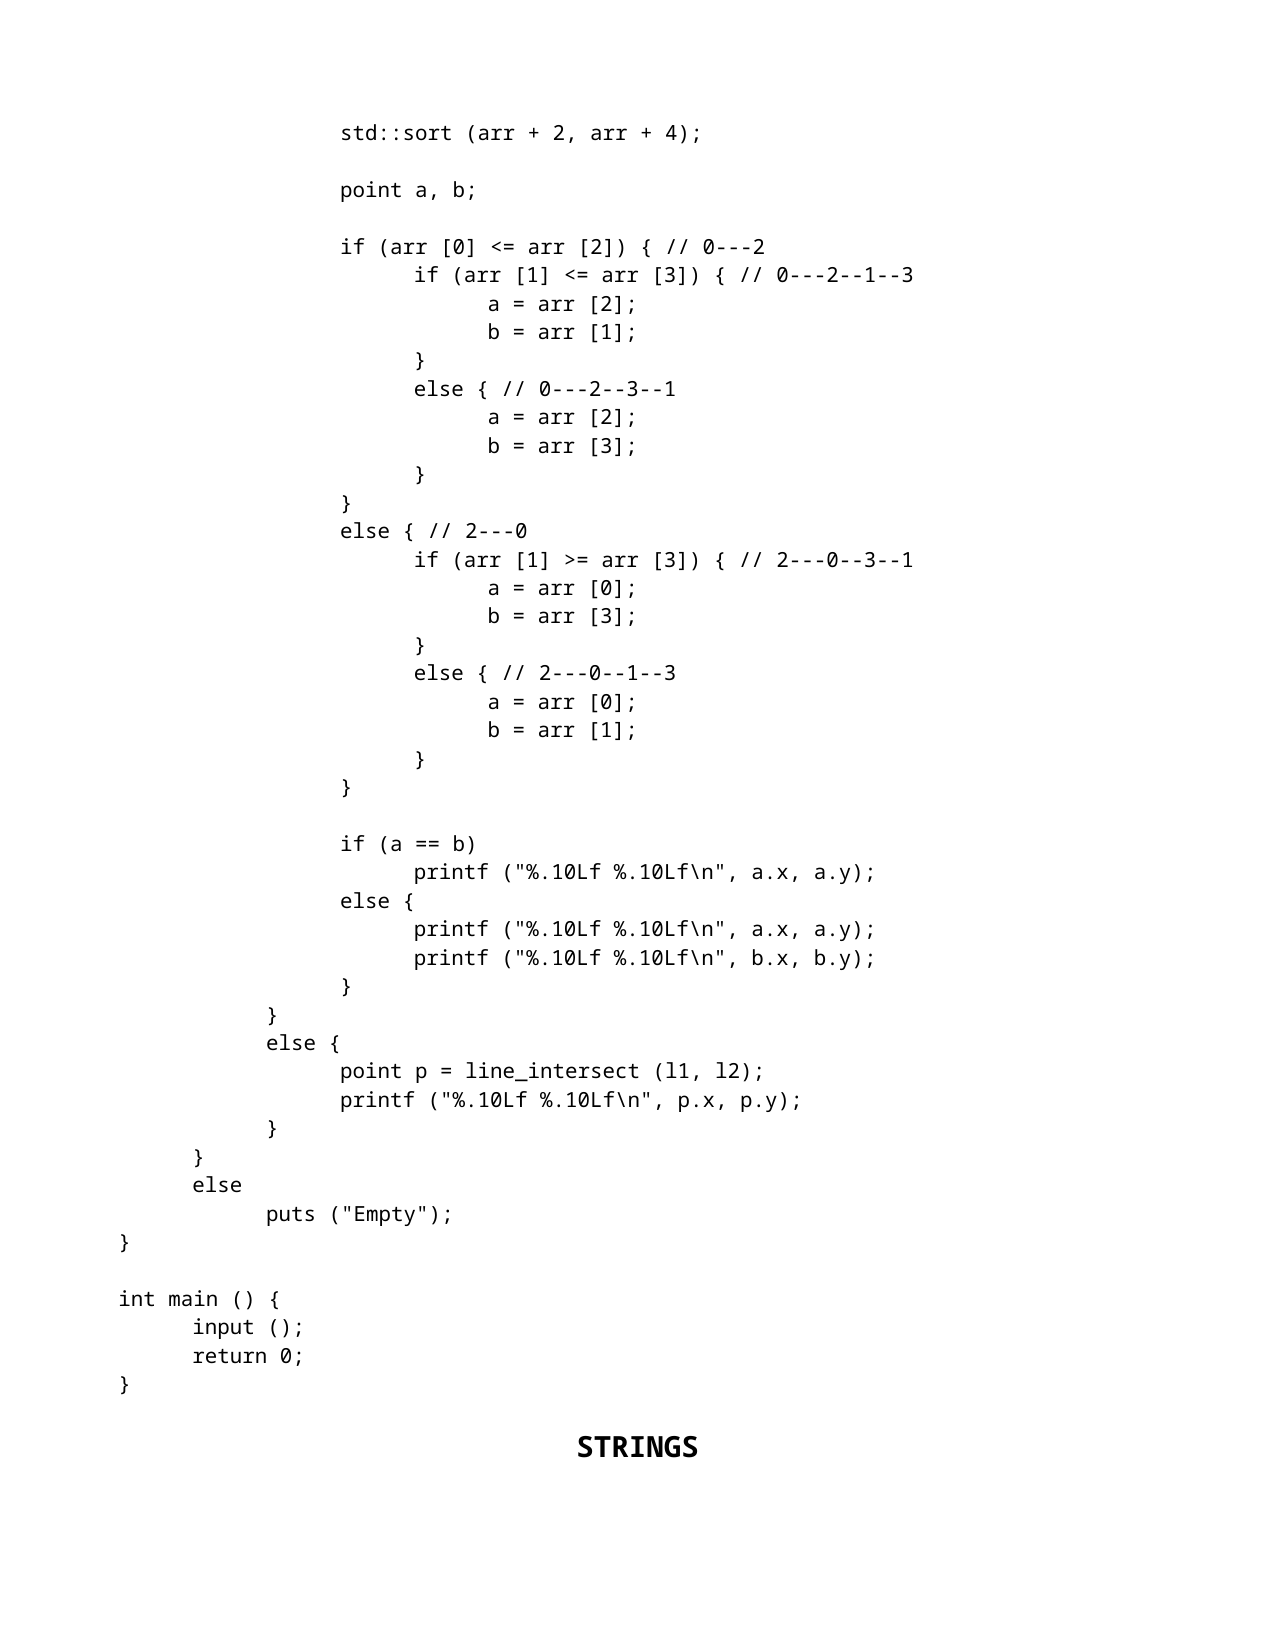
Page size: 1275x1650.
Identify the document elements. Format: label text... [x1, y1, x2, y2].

text point p = line_intersect (l1, l2); [118, 1057, 1157, 1085]
text if (arr [0] <= arr [2]) { // 0---2 [118, 232, 1157, 260]
text else { // 0---2--3--1 [118, 374, 1157, 402]
text } [118, 488, 1157, 516]
text } [118, 630, 1157, 658]
text b = arr [3]; [118, 602, 1157, 630]
text } [118, 1227, 1157, 1256]
text } [118, 1113, 1157, 1142]
text } [118, 744, 1157, 772]
text else [118, 1170, 1157, 1199]
text STRINGS [118, 1426, 1157, 1466]
text else { // 2---0--1--3 [118, 658, 1157, 687]
text if (arr [1] >= arr [3]) { // 2---0--3--1 [118, 545, 1157, 573]
text printf ("%.10Lf %.10Lf\n", b.x, b.y); [118, 943, 1157, 971]
text } [118, 1142, 1157, 1170]
text if (a == b) [118, 829, 1157, 857]
text puts ("Empty"); [118, 1199, 1157, 1227]
text printf ("%.10Lf %.10Lf\n", p.x, p.y); [118, 1085, 1157, 1113]
text } [118, 1369, 1157, 1398]
text a = arr [0]; [118, 687, 1157, 715]
text if (arr [1] <= arr [3]) { // 0---2--1--3 [118, 260, 1157, 289]
text point a, b; [118, 175, 1157, 203]
text } [118, 971, 1157, 1000]
text a = arr [2]; [118, 402, 1157, 431]
text printf ("%.10Lf %.10Lf\n", a.x, a.y); [118, 857, 1157, 886]
text b = arr [3]; [118, 431, 1157, 459]
text } [118, 772, 1157, 801]
text } [118, 459, 1157, 488]
text b = arr [1]; [118, 715, 1157, 744]
text printf ("%.10Lf %.10Lf\n", a.x, a.y); [118, 914, 1157, 943]
text else { [118, 1028, 1157, 1057]
text b = arr [1]; [118, 317, 1157, 346]
text return 0; [118, 1341, 1157, 1369]
text std::sort (arr + 2, arr + 4); [118, 118, 1157, 147]
text a = arr [0]; [118, 573, 1157, 602]
text } [118, 1000, 1157, 1028]
text a = arr [2]; [118, 289, 1157, 317]
text input (); [118, 1312, 1157, 1341]
text int main () { [118, 1284, 1157, 1312]
text } [118, 346, 1157, 374]
text else { [118, 886, 1157, 914]
text else { // 2---0 [118, 516, 1157, 545]
